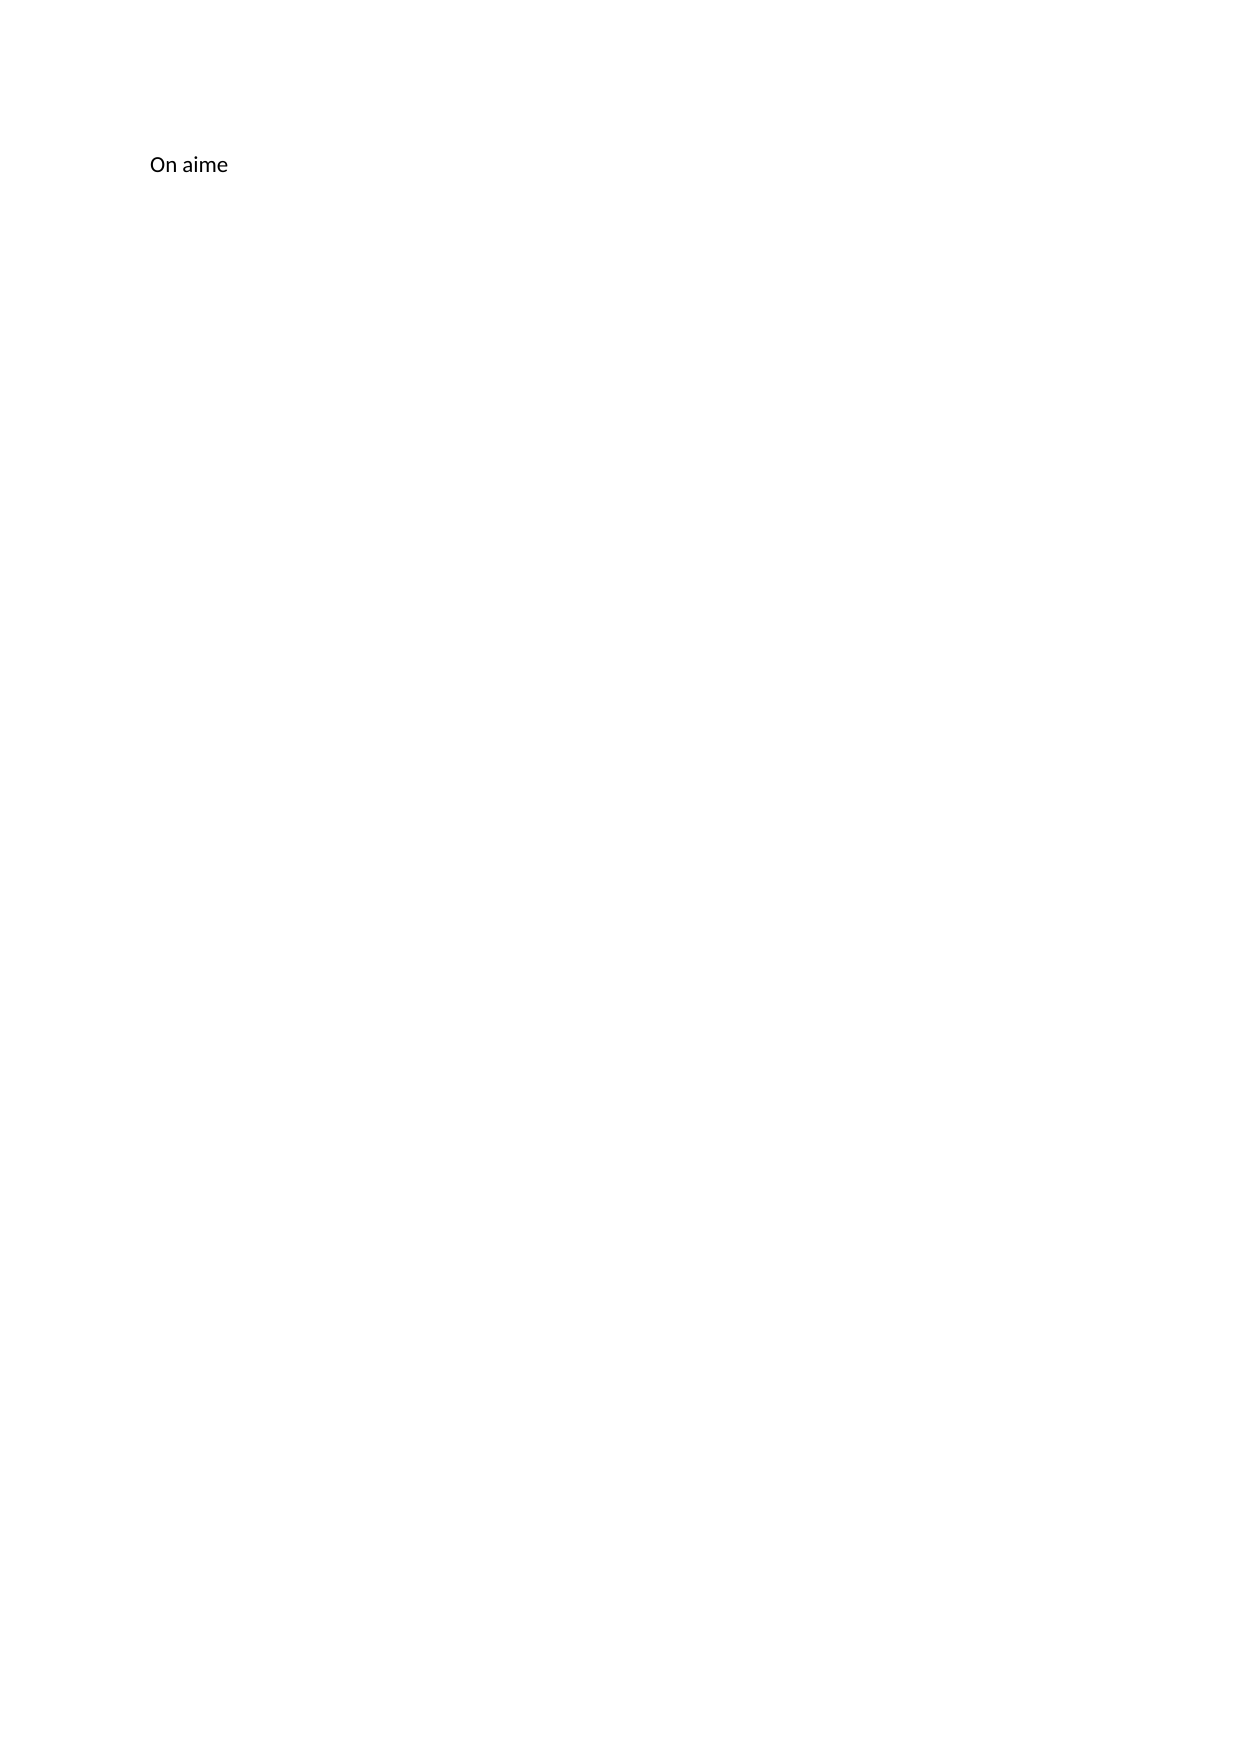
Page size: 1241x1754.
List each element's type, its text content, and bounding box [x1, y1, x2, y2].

text On aime [150, 150, 1090, 178]
